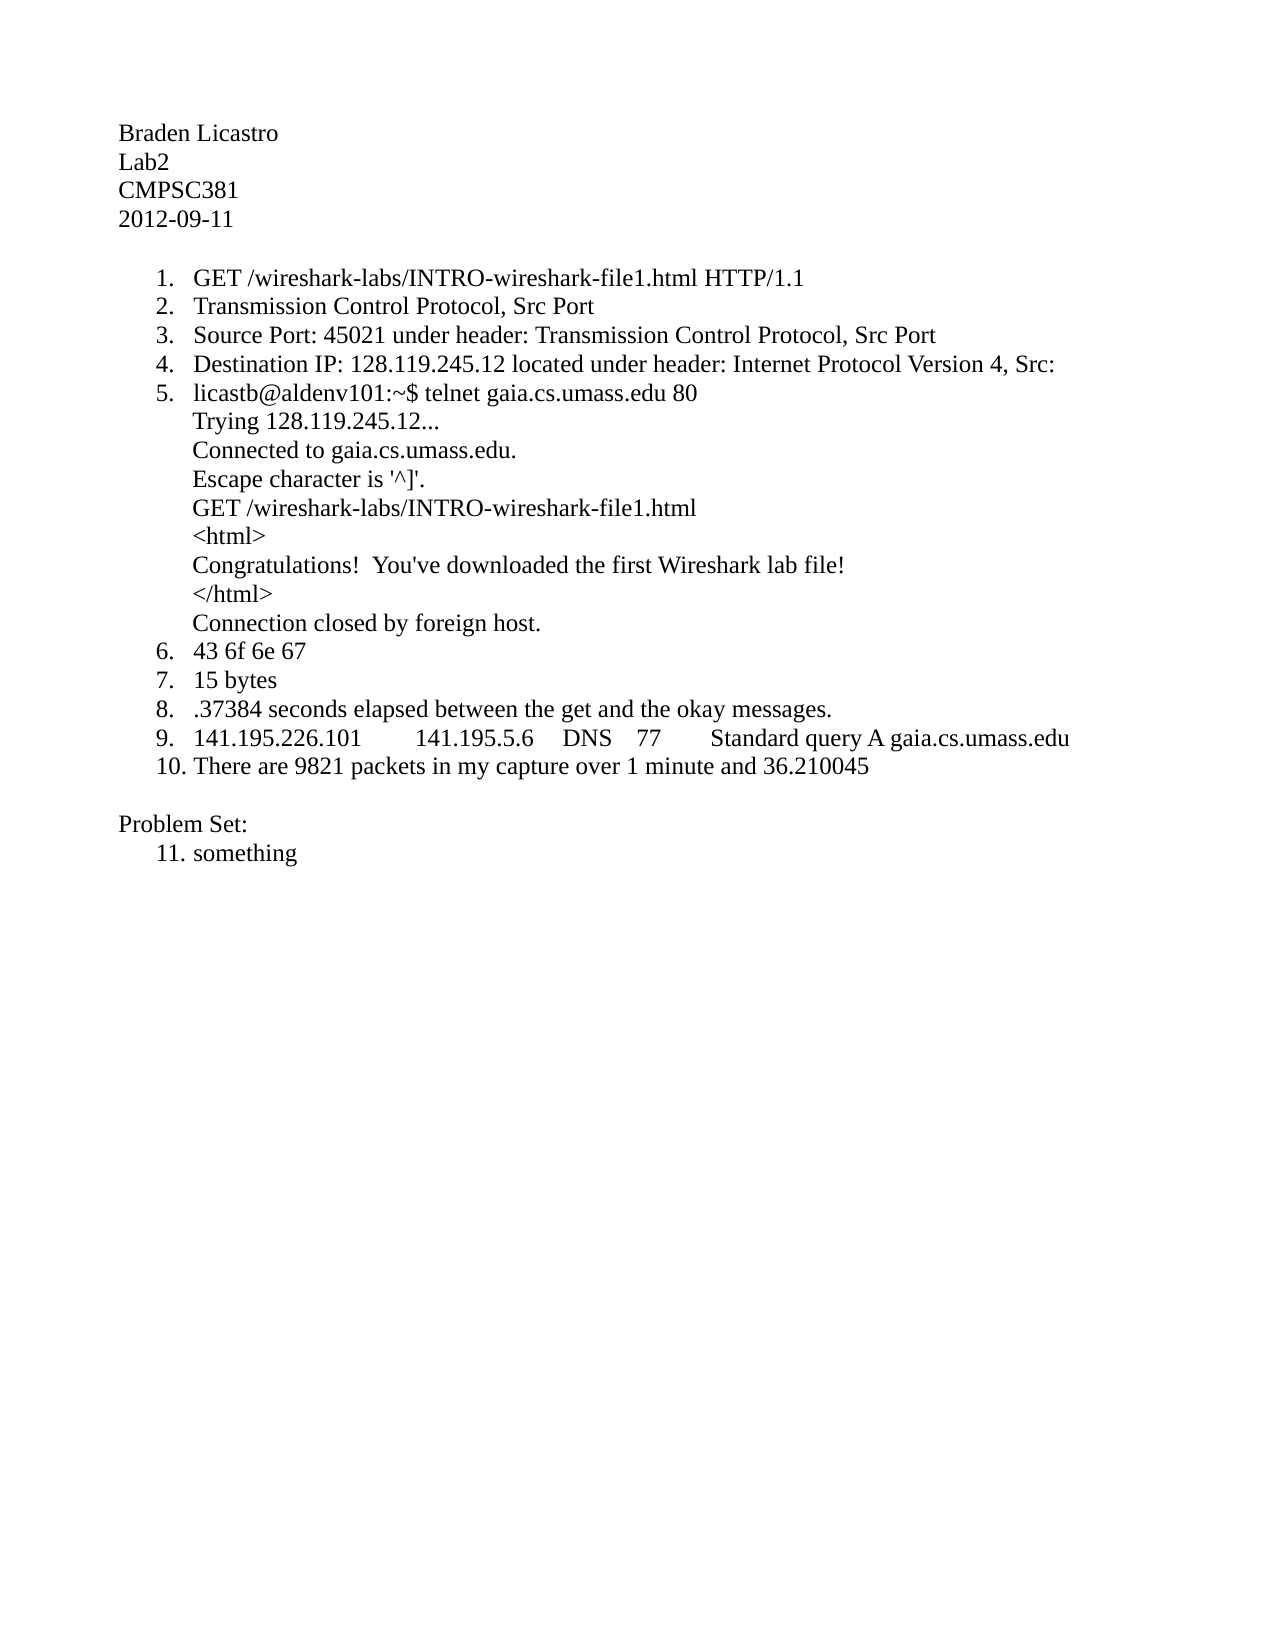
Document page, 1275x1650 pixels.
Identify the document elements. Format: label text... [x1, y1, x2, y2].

list 141.195.226.101 141.195.5.6 DNS 77 Standard query A gaia.cs.umass.edu [156, 723, 1157, 751]
text Congratulations! You've downloaded the first Wireshark lab file! [118, 550, 1157, 579]
list .37384 seconds elapsed between the get and the okay messages. [156, 694, 1157, 723]
text <html> [118, 521, 1157, 550]
text GET /wireshark-labs/INTRO-wireshark-file1.html [118, 493, 1157, 521]
list Transmission Control Protocol, Src Port [156, 291, 1157, 320]
list 15 bytes [156, 665, 1157, 694]
list Destination IP: 128.119.245.12 located under header: Internet Protocol Version 4, Src: [156, 349, 1157, 378]
list something [156, 838, 1157, 866]
list licastb@aldenv101:~$ telnet gaia.cs.umass.edu 80 [156, 378, 1157, 406]
list There are 9821 packets in my capture over 1 minute and 36.210045 [156, 751, 1157, 780]
list GET /wireshark-labs/INTRO-wireshark-file1.html HTTP/1.1 [156, 263, 1157, 291]
list 43 6f 6e 67 [156, 636, 1157, 665]
text Escape character is '^]'. [118, 464, 1157, 493]
text Trying 128.119.245.12... [118, 406, 1157, 435]
text Connection closed by foreign host. [118, 608, 1157, 636]
text Problem Set: [118, 809, 1157, 838]
list Source Port: 45021 under header: Transmission Control Protocol, Src Port [156, 320, 1157, 349]
text Connected to gaia.cs.umass.edu. [118, 435, 1157, 464]
text </html> [118, 579, 1157, 608]
